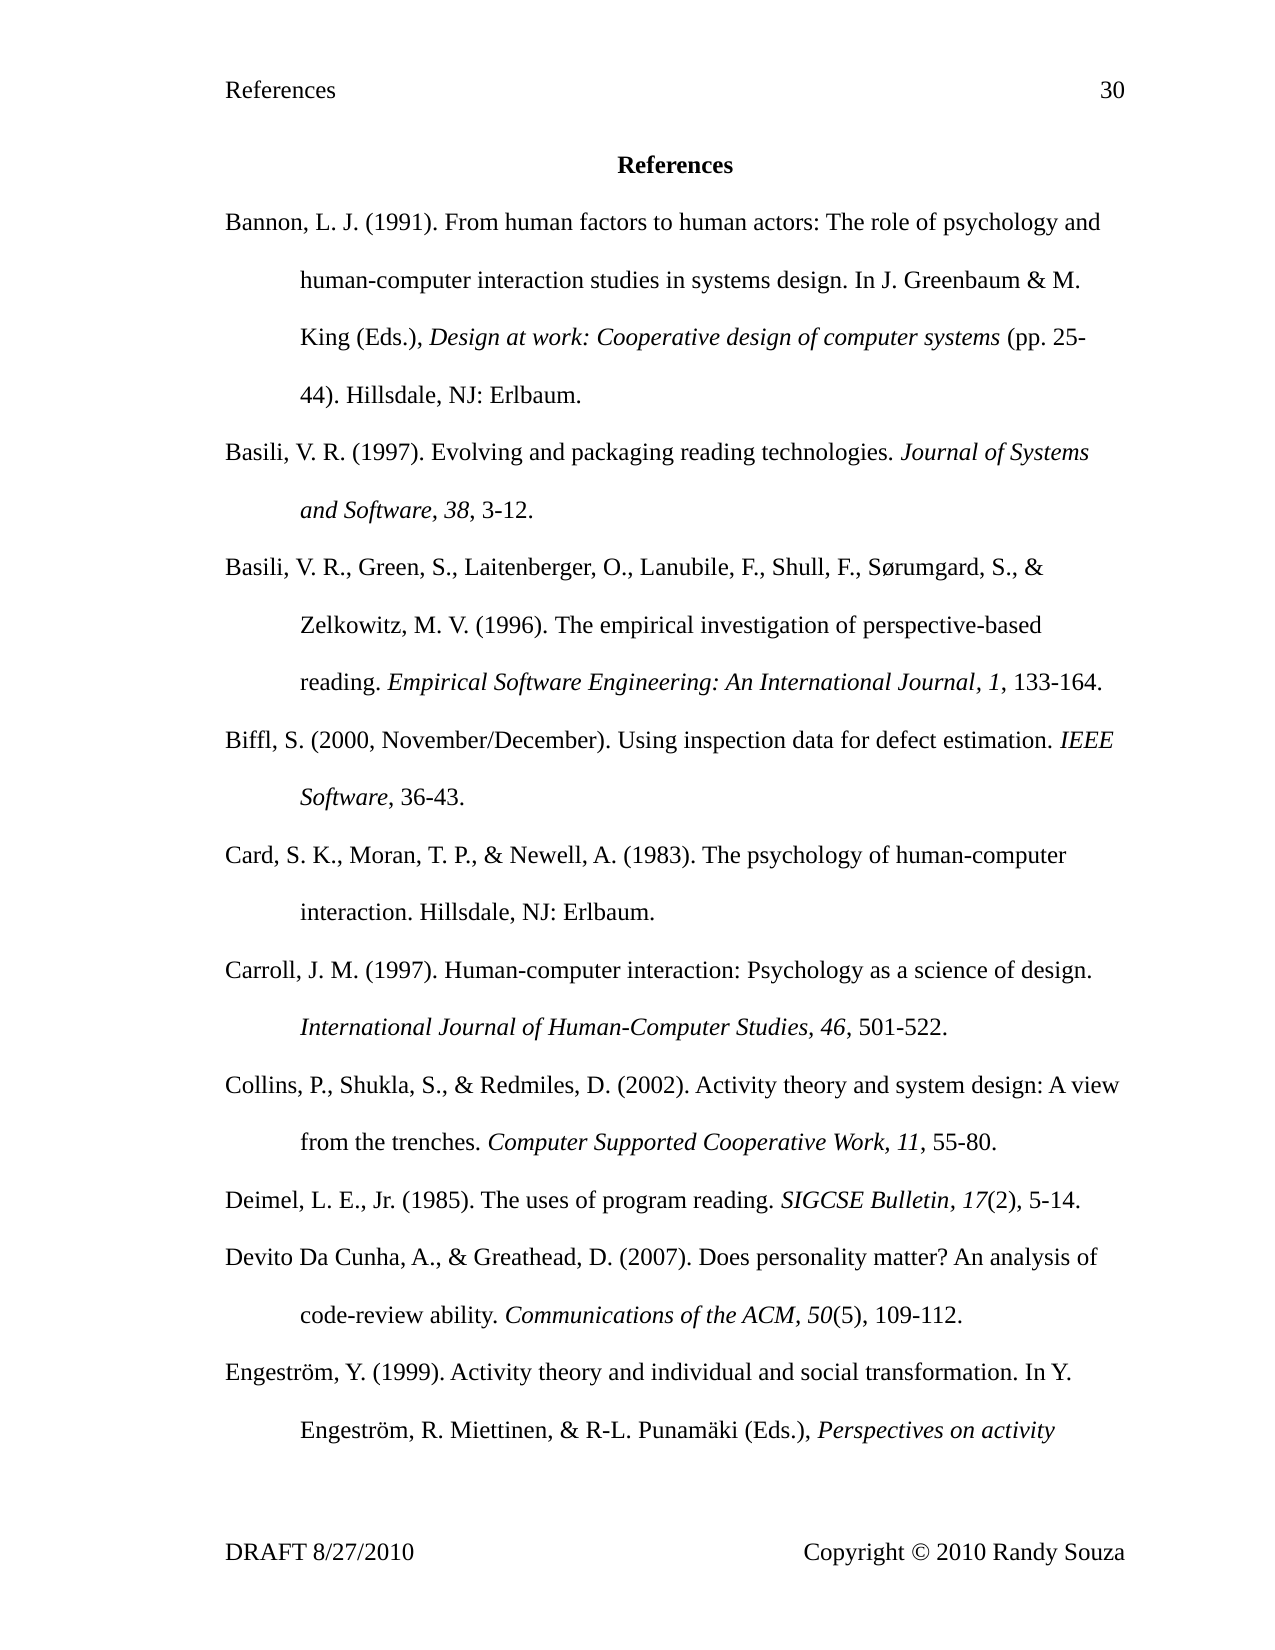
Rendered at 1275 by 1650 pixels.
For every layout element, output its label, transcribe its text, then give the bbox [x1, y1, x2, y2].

text Basili, V. R. (1997). Evolving and packaging reading technologies. Journal of Systems and Software, 38, 3-12. [225, 437, 1125, 524]
text Bannon, L. J. (1991). From human factors to human actors: The role of psychology and human-computer interaction studies in systems design. In J. Greenbaum & M. King (Eds.), Design at work: Cooperative design of computer systems (pp. 25-44). Hillsdale, NJ: Erlbaum. [225, 207, 1125, 409]
text Basili, V. R., Green, S., Laitenberger, O., Lanubile, F., Shull, F., Sørumgard, S., & Zelkowitz, M. V. (1996). The empirical investigation of perspective-based reading. Empirical Software Engineering: An International Journal, 1, 133-164. [225, 552, 1125, 696]
text Card, S. K., Moran, T. P., & Newell, A. (1983). The psychology of human-computer interaction. Hillsdale, NJ: Erlbaum. [225, 840, 1125, 926]
text Devito Da Cunha, A., & Greathead, D. (2007). Does personality matter? An analysis of code-review ability. Communications of the ACM, 50(5), 109-112. [225, 1242, 1125, 1329]
subtitle References [225, 150, 1125, 179]
text Deimel, L. E., Jr. (1985). The uses of program reading. SIGCSE Bulletin, 17(2), 5-14. [225, 1185, 1125, 1214]
text Biffl, S. (2000, November/December). Using inspection data for defect estimation. IEEE Software, 36-43. [225, 725, 1125, 811]
text Engeström, Y. (1999). Activity theory and individual and social transformation. In Y. Engeström, R. Miettinen, & R-L. Punamäki (Eds.), Perspectives on activity [225, 1357, 1125, 1444]
text Collins, P., Shukla, S., & Redmiles, D. (2002). Activity theory and system design: A view from the trenches. Computer Supported Cooperative Work, 11, 55-80. [225, 1070, 1125, 1156]
text Carroll, J. M. (1997). Human-computer interaction: Psychology as a science of design. International Journal of Human-Computer Studies, 46, 501-522. [225, 955, 1125, 1041]
